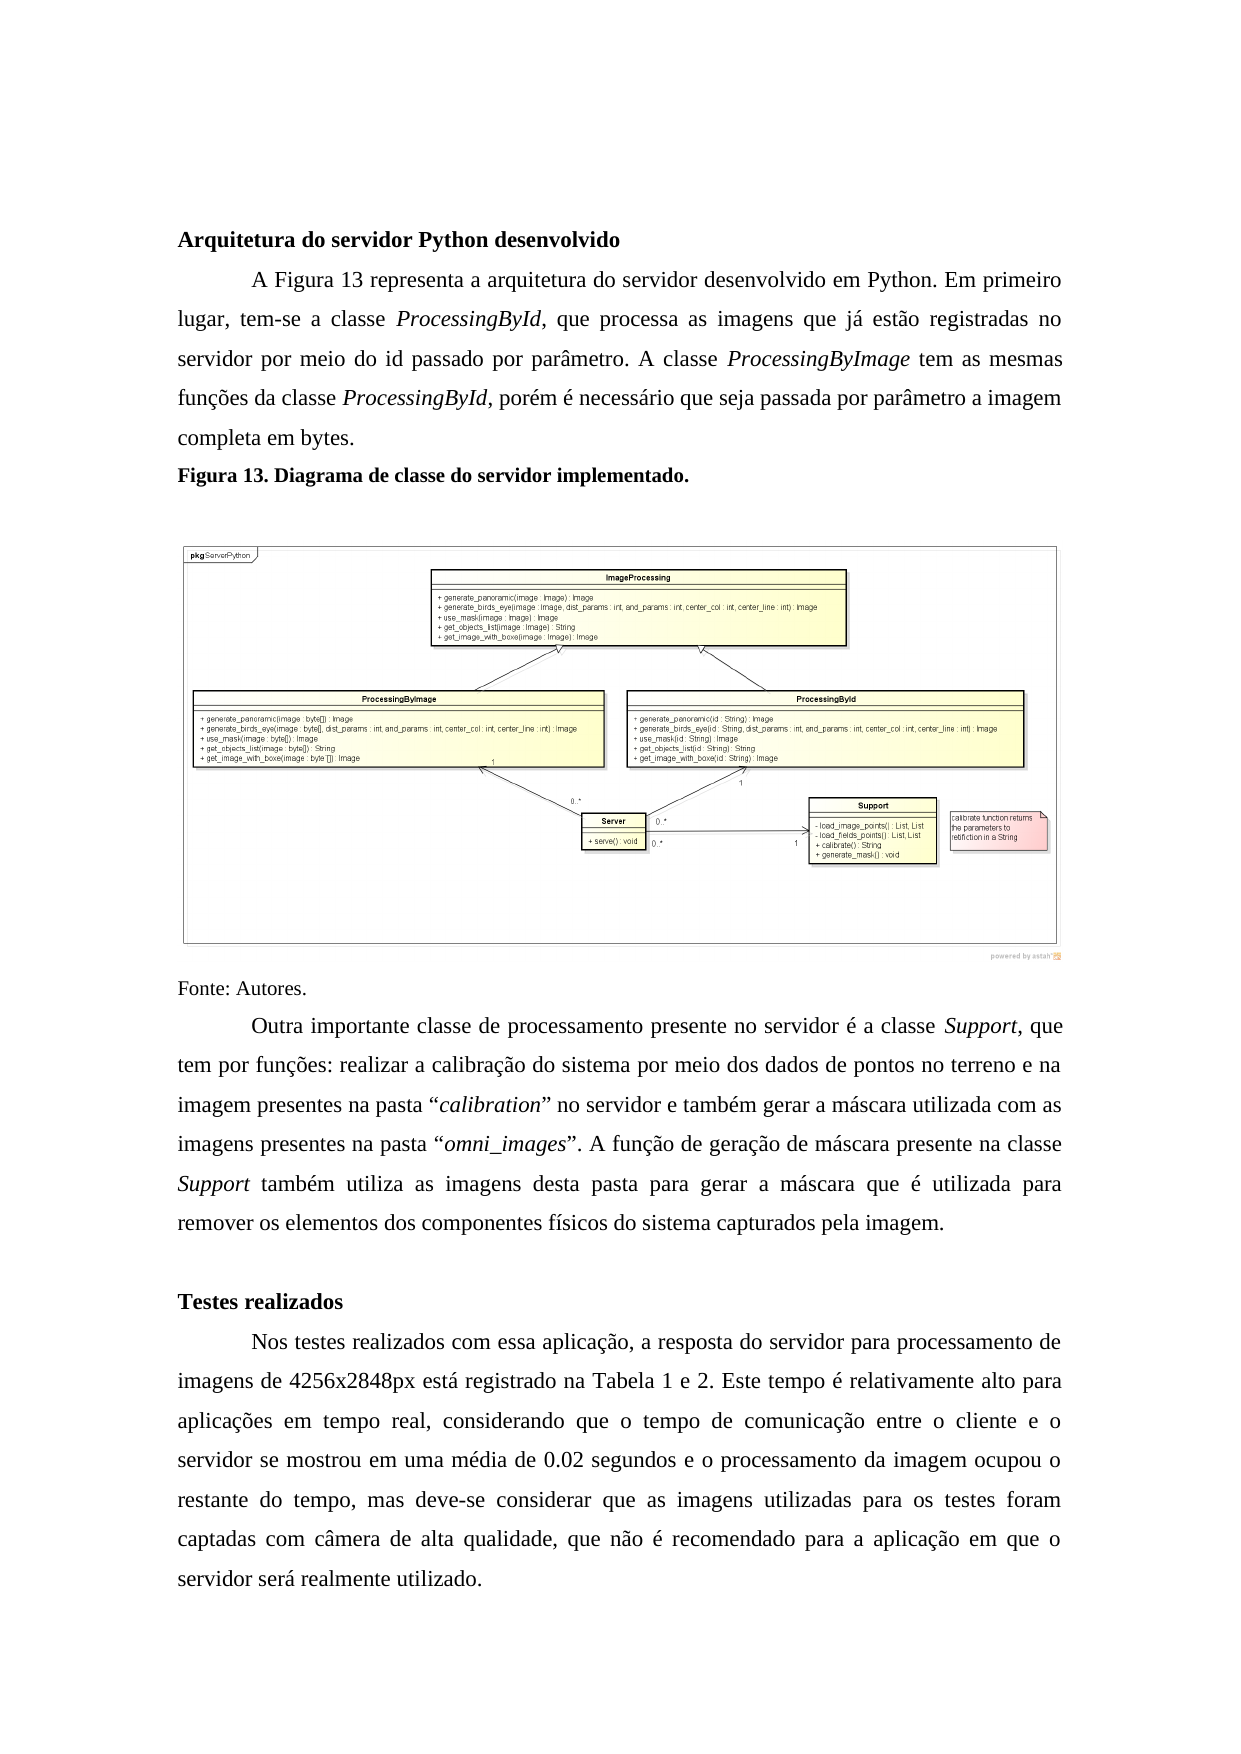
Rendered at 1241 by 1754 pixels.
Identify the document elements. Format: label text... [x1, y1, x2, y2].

text Fonte: Autores. [177, 976, 1063, 1000]
text Outra importante classe de processamento presente no servidor é a classe Support, que tem por funções: realizar a calibração do sistema por meio dos dados de pontos no terreno e na imagem presentes na pasta “calibration” no servidor e também gerar a máscara utilizada com as imagens presentes na pasta “omni_images”. A função de geração de máscara presente na classe Support também utiliza as imagens desta pasta para gerar a máscara que é utilizada para remover os elementos dos componentes físicos do sistema capturados pela imagem. [177, 1012, 1063, 1236]
text Arquitetura do servidor Python desenvolvido [177, 227, 1063, 253]
text Nos testes realizados com essa aplicação, a resposta do servidor para processamento de imagens de 4256x2848px está registrado na Tabela 1 e 2. Este tempo é relativamente alto para aplicações em tempo real, considerando que o tempo de comunicação entre o cliente e o servidor se mostrou em uma média de 0.02 segundos e o processamento da imagem ocupou o restante do tempo, mas deve-se considerar que as imagens utilizadas para os testes foram captadas com câmera de alta qualidade, que não é recomendado para a aplicação em que o servidor será realmente utilizado. [177, 1328, 1063, 1591]
text Testes realizados [177, 1288, 1063, 1315]
text A Figura 13 representa a arquitetura do servidor desenvolvido em Python. Em primeiro lugar, tem-se a classe ProcessingById, que processa as imagens que já estão registradas no servidor por meio do id passado por parâmetro. A classe ProcessingByImage tem as mesmas funções da classe ProcessingById, porém é necessário que seja passada por parâmetro a imagem completa em bytes. [177, 266, 1063, 450]
text Figura 13. Diagrama de classe do servidor implementado. [177, 463, 1063, 487]
